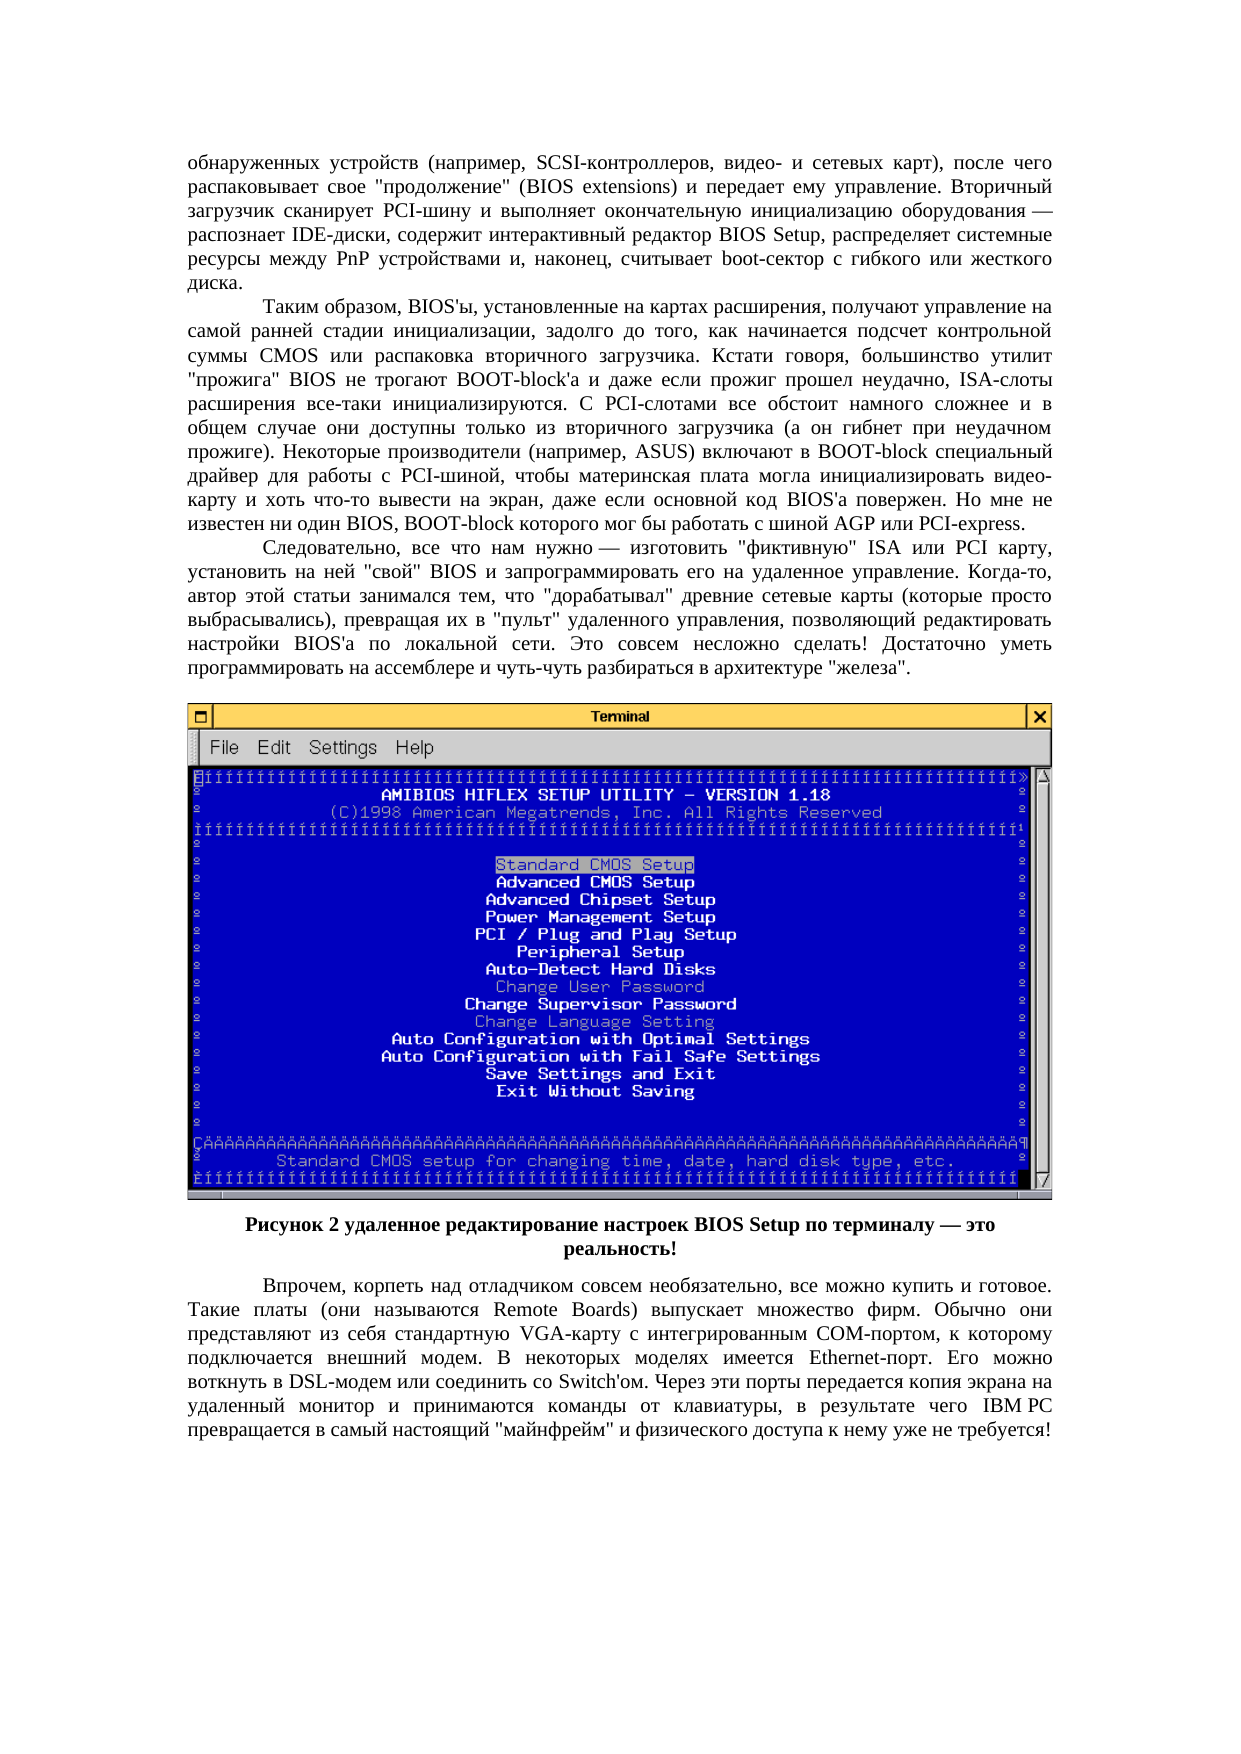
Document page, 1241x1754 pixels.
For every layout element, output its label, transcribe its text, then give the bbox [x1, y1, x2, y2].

text Таким образом, BIOS'ы, установленные на картах расширения, получают управление на самой ранней стадии инициализации, задолго до того, как начинается подсчет контрольной суммы CMOS или распаковка вторичного загрузчика. Кстати говоря, большинство утилит "прожига" BIOS не трогают BOOT-block'а и даже если прожиг прошел неудачно, ISA-слоты расширения все-таки инициализируются. С PCI-слотами все обстоит намного сложнее и в общем случае они доступны только из вторичного загрузчика (а он гибнет при неудачном прожиге). Некоторые производители (например, ASUS) включают в BOOT-block специальный драйвер для работы с PCI-шиной, чтобы материнская плата могла инициализировать видео-карту и хоть что-то вывести на экран, даже если основной код BIOS'а повержен. Но мне не известен ни один BIOS, BOOT-block которого мог бы работать с шиной AGP или PCI-express. [187, 294, 1053, 535]
picture [187, 703, 1053, 1200]
text Впрочем, корпеть над отладчиком совсем необязательно, все можно купить и готовое. Такие платы (они называются Remote Boards) выпускает множество фирм. Обычно они представляют из себя стандартную VGA-карту с интегрированным COM-портом, к которому подключается внешний модем. В некоторых моделях имеется Ethernet-порт. Его можно воткнуть в DSL-модем или соединить со Switch'ом. Через эти порты передается копия экрана на удаленный монитор и принимаются команды от клавиатуры, в результате чего IBM PC превращается в самый настоящий "майнфрейм" и физического доступа к нему уже не требуется! [187, 1273, 1053, 1441]
text Следовательно, все что нам нужно — изготовить "фиктивную" ISA или PCI карту, установить на ней "свой" BIOS и запрограммировать его на удаленное управление. Когда-то, автор этой статьи занимался тем, что "дорабатывал" древние сетевые карты (которые просто выбрасывались), превращая их в "пульт" удаленного управления, позволяющий редактировать настройки BIOS'а по локальной сети. Это совсем несложно сделать! Достаточно уметь программировать на ассемблере и чуть-чуть разбираться в архитектуре "железа". [187, 535, 1053, 679]
text обнаруженных устройств (например, SCSI-контроллеров, видео- и сетевых карт), после чего распаковывает свое "продолжение" (BIOS extensions) и передает ему управление. Вторичный загрузчик сканирует PCI-шину и выполняет окончательную инициализацию оборудования — распознает IDE-диски, содержит интерактивный редактор BIOS Setup, распределяет системные ресурсы между PnP устройствами и, наконец, считывает boot-сектор с гибкого или жесткого диска. [187, 150, 1053, 294]
text Рисунок 2 удаленное редактирование настроек BIOS Setup по терминалу — это реальность! [187, 1212, 1053, 1260]
